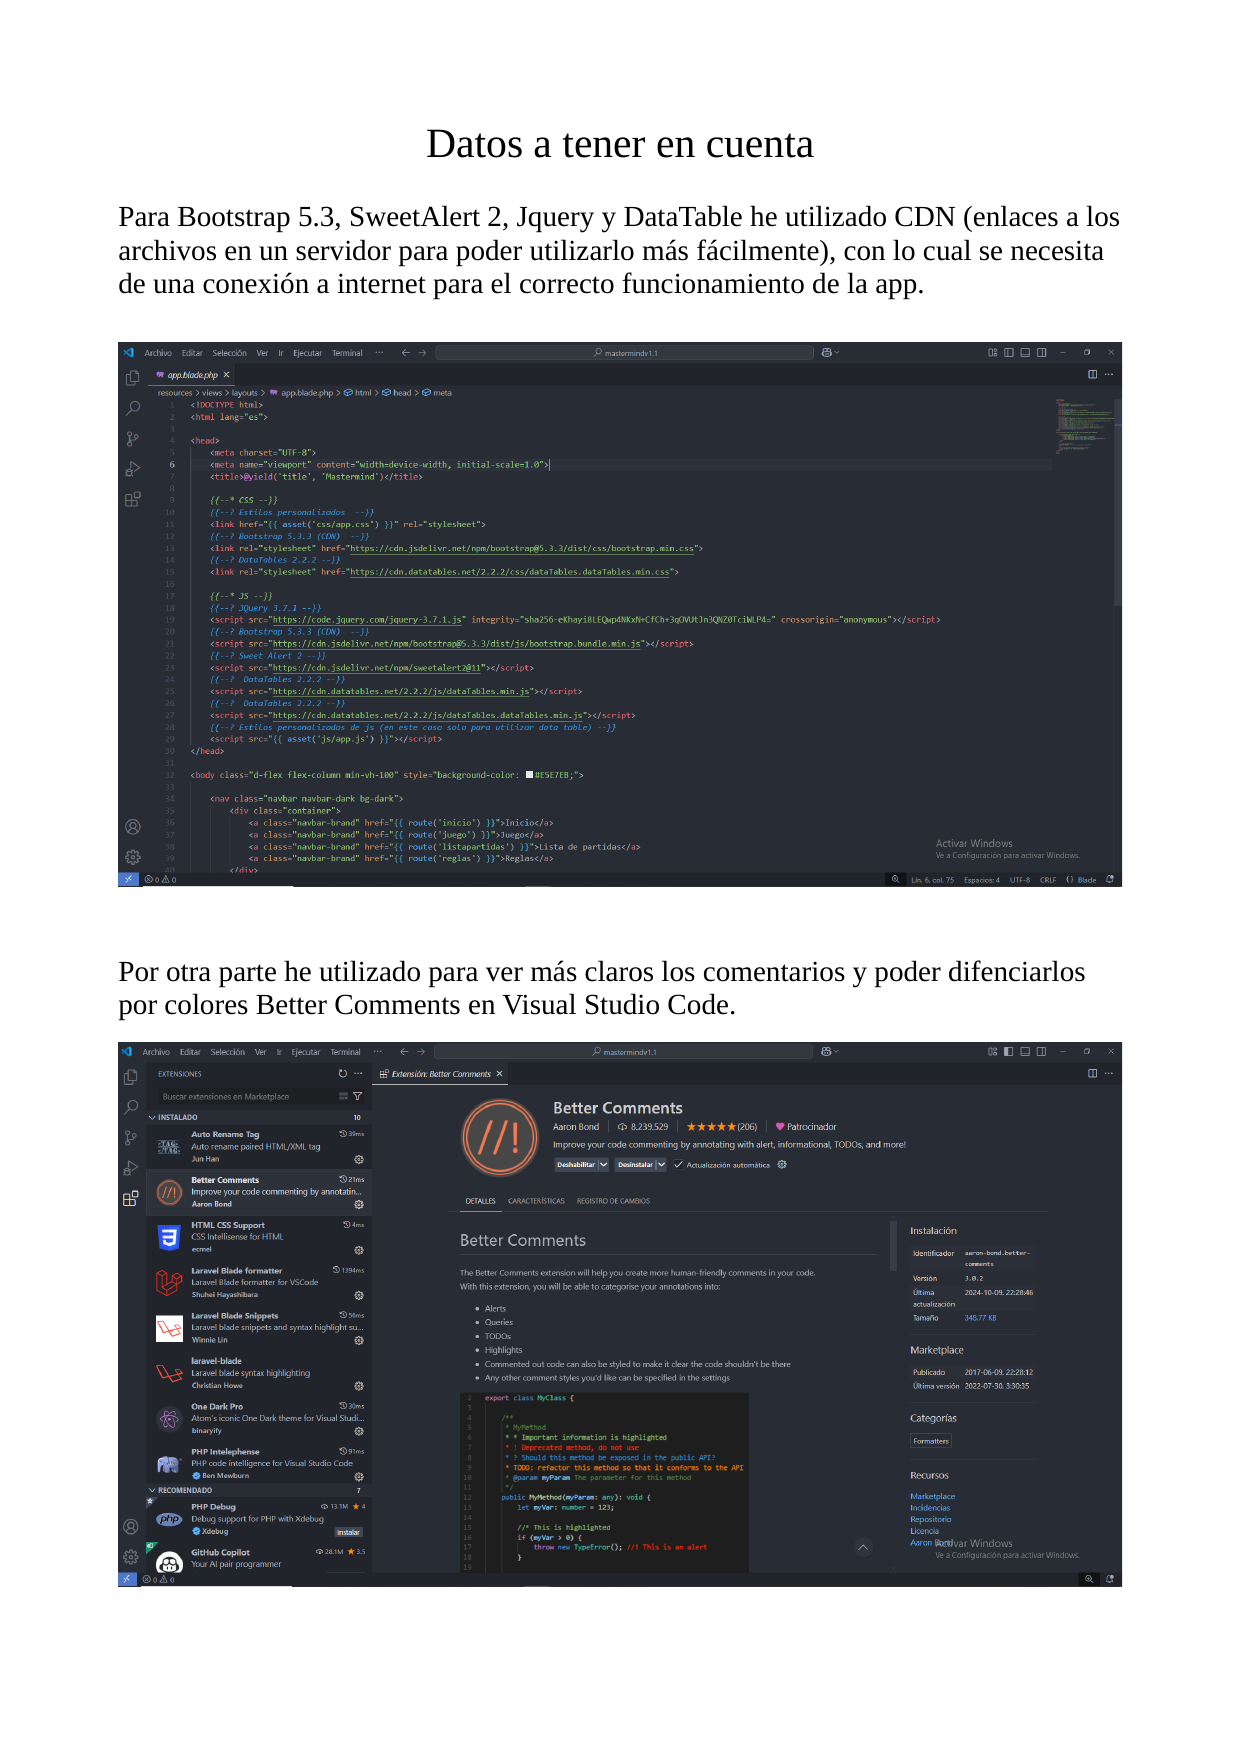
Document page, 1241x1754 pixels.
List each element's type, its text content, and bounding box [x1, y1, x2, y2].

picture [118, 342, 1123, 887]
text Datos a tener en cuenta [118, 118, 1122, 166]
picture [118, 1042, 1123, 1587]
text Para Bootstrap 5.3, SweetAlert 2, Jquery y DataTable he utilizado CDN (enlaces a los archivos en un servidor para poder utilizarlo más fácilmente), con lo cual se necesita de una conexión a internet para el correcto funcionamiento de la app. [118, 199, 1122, 300]
text Por otra parte he utilizado para ver más claros los comentarios y poder difenciarlos por colores Better Comments en Visual Studio Code. [118, 954, 1122, 1021]
